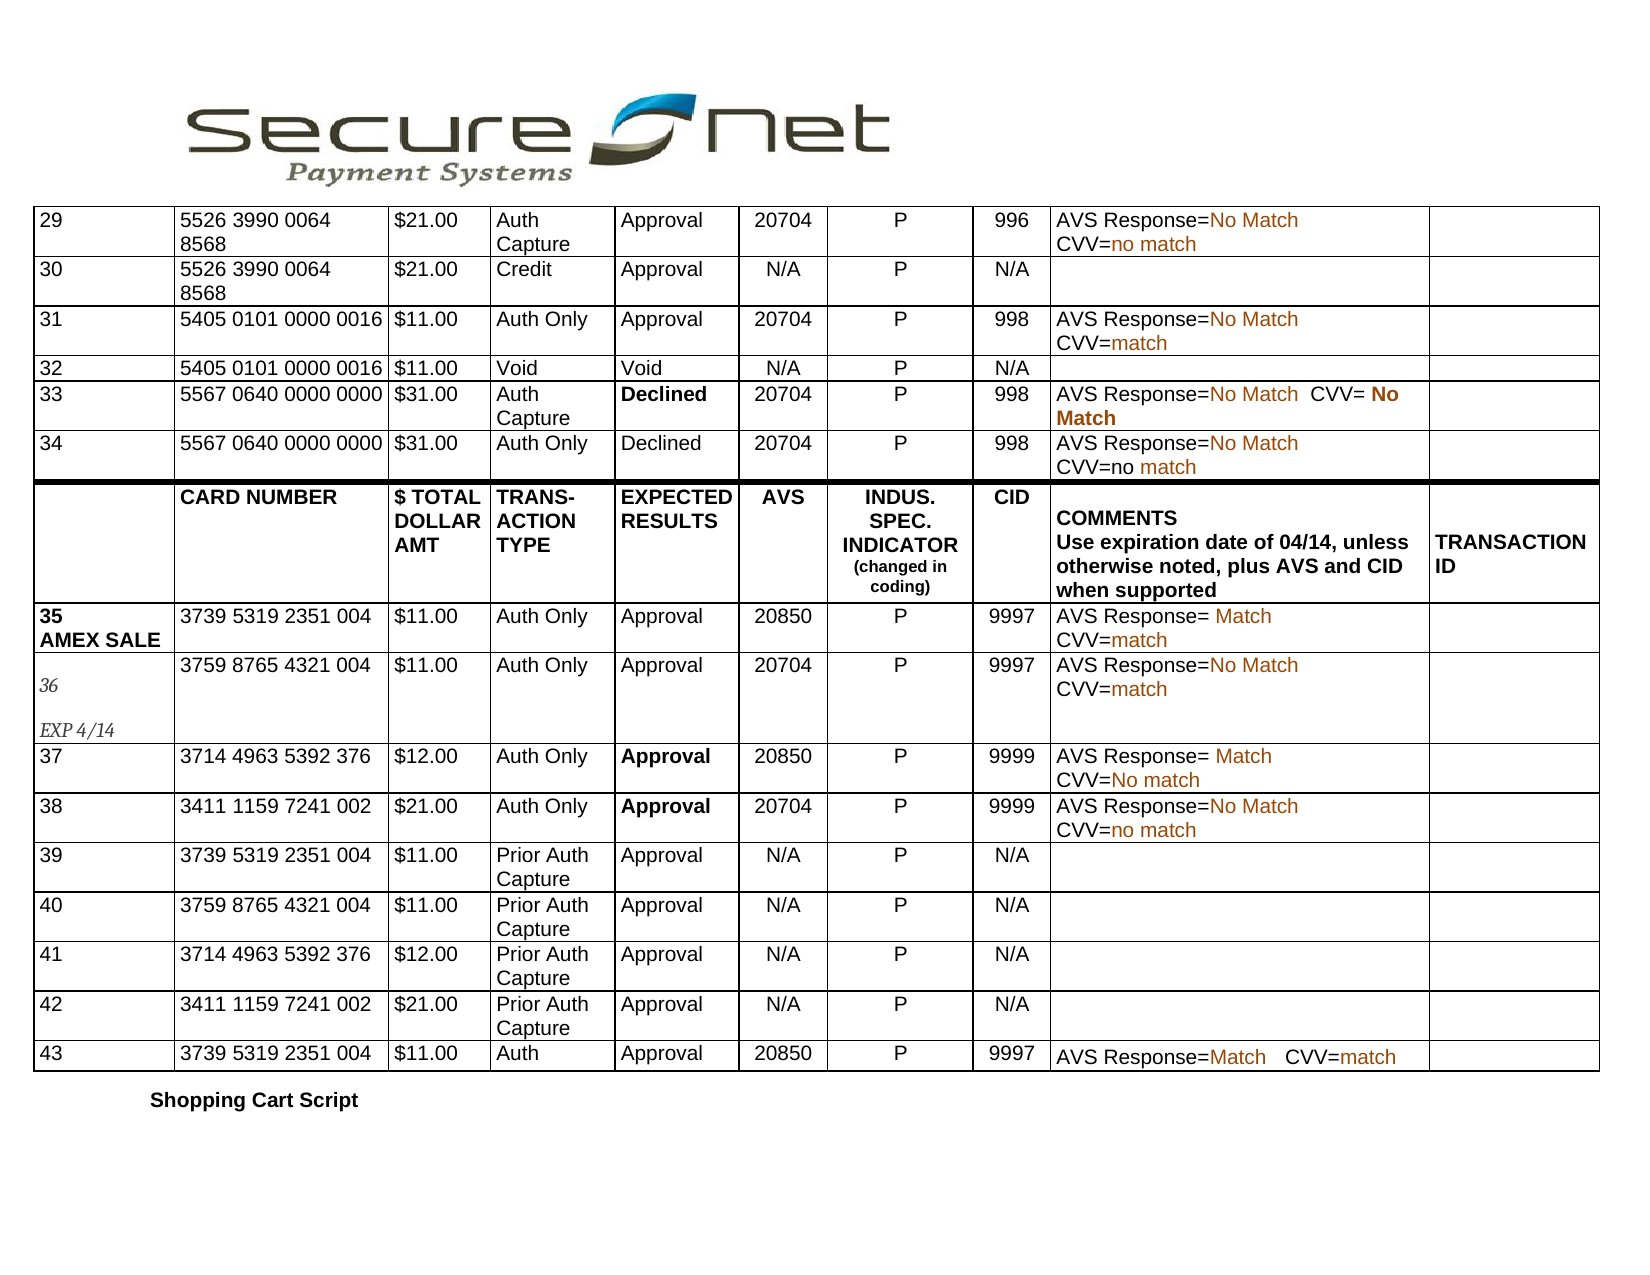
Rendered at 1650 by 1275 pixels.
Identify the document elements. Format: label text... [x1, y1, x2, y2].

table_cell [1430, 893, 1599, 941]
table_cell Auth Only [491, 794, 614, 842]
table_cell Auth Only [491, 604, 614, 652]
table_cell $21.00 [389, 794, 490, 842]
table_cell P [828, 604, 972, 652]
table_cell [1051, 356, 1429, 380]
table_cell [1430, 992, 1599, 1039]
table_cell 5567 0640 0000 0000 [175, 382, 388, 430]
table_cell 42 [35, 992, 174, 1039]
table_cell AVS Response=No Match CVV=no match [1051, 794, 1429, 842]
table_cell Approval [616, 843, 738, 891]
table_cell P [828, 992, 972, 1039]
table_cell Auth [491, 1041, 614, 1070]
table_cell Approval [616, 604, 738, 652]
table_cell 3411 1159 7241 002 [175, 992, 388, 1039]
table_cell 36 EXP 4/14 [35, 653, 174, 743]
table_cell 20704 [740, 794, 827, 842]
table_cell N/A [974, 893, 1050, 941]
table_cell Auth Capture [491, 382, 614, 430]
table_cell 20850 [740, 604, 827, 652]
table_cell 5405 0101 0000 0016 [175, 356, 388, 380]
table_cell 3714 4963 5392 376 [175, 744, 388, 792]
table_cell N/A [740, 992, 827, 1039]
table_cell Approval [616, 744, 738, 792]
table_cell COMMENTS Use expiration date of 04/14, unless otherwise noted, plus AVS and CID when supported [1051, 485, 1429, 602]
table_cell 3739 5319 2351 004 [175, 843, 388, 891]
table_cell $21.00 [389, 992, 490, 1039]
table_cell [1051, 843, 1429, 891]
table_cell Approval [616, 653, 738, 743]
table_cell Approval [616, 942, 738, 990]
table_cell 20704 [740, 307, 827, 355]
table_cell TRANS-ACTION TYPE [491, 485, 614, 602]
table_cell N/A [740, 843, 827, 891]
table_cell P [828, 843, 972, 891]
table_cell Approval [616, 794, 738, 842]
table_cell $12.00 [389, 942, 490, 990]
table_cell P [828, 942, 972, 990]
table_cell P [828, 307, 972, 355]
table_cell N/A [740, 942, 827, 990]
table_cell [1430, 843, 1599, 891]
table_cell 34 [35, 431, 174, 479]
table_cell $11.00 [389, 843, 490, 891]
table_cell [1430, 382, 1599, 430]
table_cell 3739 5319 2351 004 [175, 1041, 388, 1070]
table_cell AVS [740, 485, 827, 602]
table_cell [1430, 257, 1599, 305]
table_cell AVS Response=No Match CVV=no match [1051, 207, 1429, 256]
table_cell 9997 [974, 1041, 1050, 1070]
table_cell [1051, 257, 1429, 305]
table_cell N/A [974, 257, 1050, 305]
table_cell Approval [616, 893, 738, 941]
table_cell $11.00 [389, 356, 490, 380]
table_cell N/A [974, 843, 1050, 891]
table_cell Approval [616, 307, 738, 355]
table_cell P [828, 356, 972, 380]
table_cell N/A [974, 942, 1050, 990]
table_cell 3739 5319 2351 004 [175, 604, 388, 652]
table_cell $21.00 [389, 257, 490, 305]
table_cell 30 [35, 257, 174, 305]
table_cell [1430, 207, 1599, 256]
table_cell P [828, 257, 972, 305]
table_cell 41 [35, 942, 174, 990]
table_cell Auth Capture [491, 207, 614, 256]
table_cell P [828, 794, 972, 842]
table_cell $12.00 [389, 744, 490, 792]
table_cell AVS Response=No Match CVV=match [1051, 653, 1429, 743]
table_cell EXPECTED RESULTS [616, 485, 738, 602]
table_cell 33 [35, 382, 174, 430]
table_cell CID [974, 485, 1050, 602]
table_cell Auth Only [491, 744, 614, 792]
table_cell [1051, 992, 1429, 1039]
table_cell N/A [974, 992, 1050, 1039]
table_cell 998 [974, 307, 1050, 355]
table_cell [1430, 307, 1599, 355]
table_cell $11.00 [389, 893, 490, 941]
table_cell 32 [35, 356, 174, 380]
table_cell $11.00 [389, 1041, 490, 1070]
table_cell Approval [616, 1041, 738, 1070]
table_cell 20704 [740, 653, 827, 743]
table_cell P [828, 431, 972, 479]
table_cell 998 [974, 382, 1050, 430]
table_cell $ TOTAL DOLLAR AMT [389, 485, 490, 602]
table_cell 3759 8765 4321 004 [175, 653, 388, 743]
table_cell [1430, 653, 1599, 743]
table_cell Auth Only [491, 307, 614, 355]
table_cell Auth Only [491, 431, 614, 479]
table_cell 9997 [974, 604, 1050, 652]
table_cell N/A [740, 893, 827, 941]
table_cell 9999 [974, 744, 1050, 792]
table_cell 5567 0640 0000 0000 [175, 431, 388, 479]
table_cell Auth Only [491, 653, 614, 743]
table_cell $21.00 [389, 207, 490, 256]
table_cell AVS Response= Match CVV=No match [1051, 744, 1429, 792]
table_cell N/A [974, 356, 1050, 380]
table_cell [1430, 744, 1599, 792]
table_cell 3759 8765 4321 004 [175, 893, 388, 941]
table_cell Prior Auth Capture [491, 843, 614, 891]
table_cell 5526 3990 0064 8568 [175, 207, 388, 256]
table_cell [1430, 604, 1599, 652]
table_cell 3411 1159 7241 002 [175, 794, 388, 842]
table_cell $31.00 [389, 431, 490, 479]
table_cell P [828, 1041, 972, 1070]
table_cell [1430, 794, 1599, 842]
table_cell [1430, 356, 1599, 380]
table_cell AVS Response=No Match CVV=no match [1051, 431, 1429, 479]
table_cell 43 [35, 1041, 174, 1070]
table_cell 998 [974, 431, 1050, 479]
table_cell INDUS. SPEC. INDICATOR (changed in coding) [828, 485, 972, 602]
table_cell 20704 [740, 382, 827, 430]
table_cell AVS Response= Match CVV=match [1051, 604, 1429, 652]
table_cell Prior Auth Capture [491, 942, 614, 990]
table_cell $11.00 [389, 653, 490, 743]
table_cell P [828, 653, 972, 743]
table_cell [1051, 893, 1429, 941]
table_cell Prior Auth Capture [491, 893, 614, 941]
table_cell 39 [35, 843, 174, 891]
table_cell Void [616, 356, 738, 380]
table_cell CARD NUMBER [175, 485, 388, 602]
table_cell TRANSACTION ID [1430, 485, 1599, 602]
table_cell [35, 485, 174, 602]
table_cell P [828, 893, 972, 941]
table_cell 5526 3990 0064 8568 [175, 257, 388, 305]
table_cell P [828, 744, 972, 792]
table_cell N/A [740, 356, 827, 380]
table_cell Declined [616, 382, 738, 430]
table_cell Prior Auth Capture [491, 992, 614, 1039]
table_cell 37 [35, 744, 174, 792]
table_cell 5405 0101 0000 0016 [175, 307, 388, 355]
table_cell [1051, 942, 1429, 990]
table_cell 29 [35, 207, 174, 256]
table_cell 20704 [740, 431, 827, 479]
table_cell 9997 [974, 653, 1050, 743]
table_cell 20850 [740, 744, 827, 792]
table_cell Credit [491, 257, 614, 305]
table_cell 20850 [740, 1041, 827, 1070]
table_cell [1430, 431, 1599, 479]
table_cell Approval [616, 207, 738, 256]
table_cell $11.00 [389, 307, 490, 355]
table_cell Declined [616, 431, 738, 479]
table_cell N/A [740, 257, 827, 305]
table_cell $31.00 [389, 382, 490, 430]
table_cell AVS Response=No Match CVV=match [1051, 307, 1429, 355]
table_cell AVS Response=Match CVV=match [1051, 1041, 1429, 1070]
table_cell Approval [616, 992, 738, 1039]
table_cell P [828, 207, 972, 256]
table_cell 20704 [740, 207, 827, 256]
table_cell $11.00 [389, 604, 490, 652]
table_cell Approval [616, 257, 738, 305]
table_cell [1430, 942, 1599, 990]
table_cell 996 [974, 207, 1050, 256]
table_cell 9999 [974, 794, 1050, 842]
table_cell 35 AMEX SALE [35, 604, 174, 652]
table_cell 3714 4963 5392 376 [175, 942, 388, 990]
table_cell 31 [35, 307, 174, 355]
table_cell AVS Response=No Match CVV= No Match [1051, 382, 1429, 430]
table_cell 38 [35, 794, 174, 842]
table_cell P [828, 382, 972, 430]
table_cell [1430, 1041, 1599, 1070]
table_cell 40 [35, 893, 174, 941]
table_cell Void [491, 356, 614, 380]
